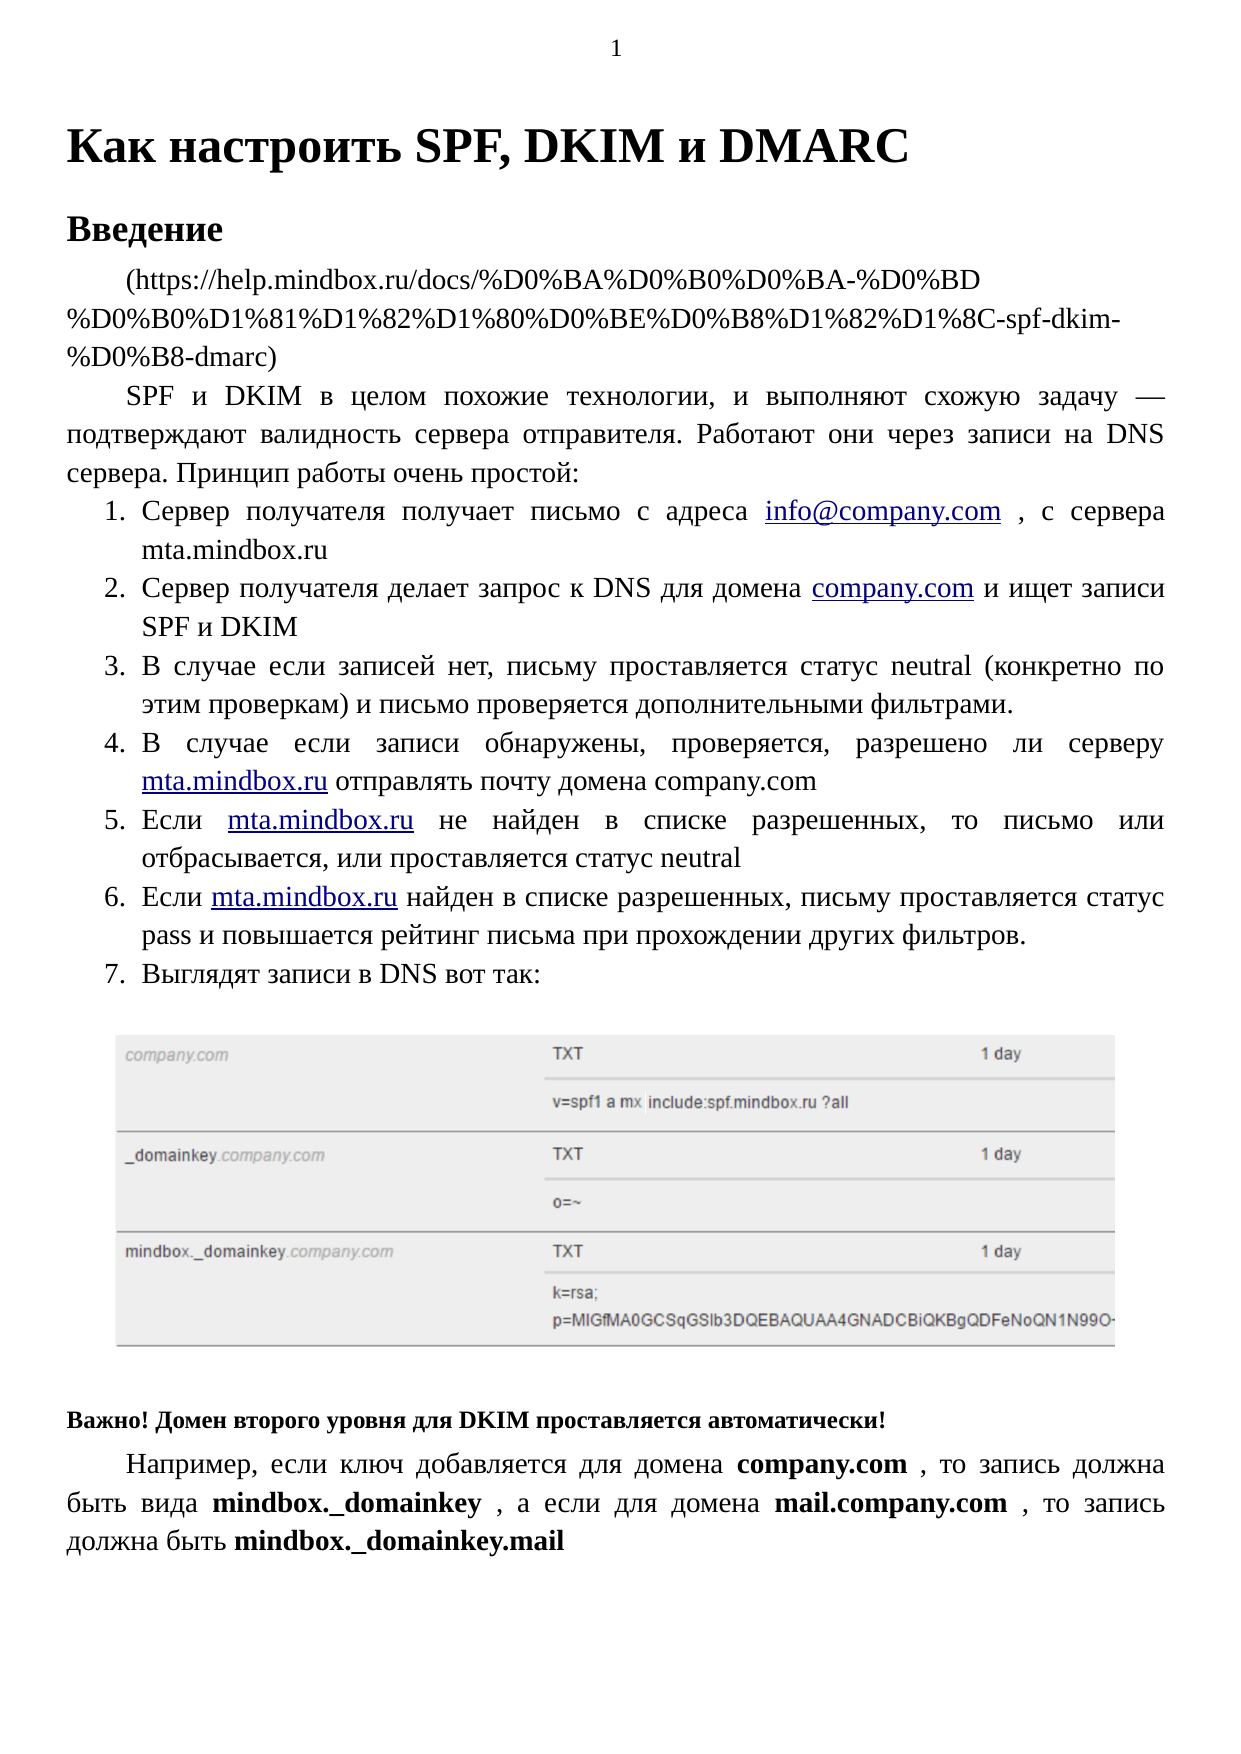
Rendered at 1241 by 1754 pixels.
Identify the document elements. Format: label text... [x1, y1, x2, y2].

text (https://help.mindbox.ru/docs/%D0%BA%D0%B0%D0%BA-%D0%BD%D0%B0%D1%81%D1%82%D1%80%D0%BE%D0%B8%D1%82%D1%8C-spf-dkim-%D0%B8-dmarc) [66, 262, 1165, 373]
list В случае если записи обнаружены, проверяется, разрешено ли серверу mta.mindbox.ru отправлять почту домена company.com [104, 725, 1165, 797]
subtitle Введение [66, 207, 1165, 250]
text Например, если ключ добавляется для домена company.com , то запись должна быть вида mindbox._domainkey , а если для домена mail.company.com , то запись должна быть mindbox._domainkey.mail [66, 1446, 1165, 1557]
list Сервер получателя получает письмо с адреса info@company.com , с сервера mta.mindbox.ru [104, 493, 1165, 566]
list В случае если записей нет, письму проставляется статус neutral (конкретно по этим проверкам) и письмо проверяется дополнительными фильтрами. [104, 648, 1165, 720]
list Если mta.mindbox.ru не найден в списке разрешенных, то письмо или отбрасывается, или проставляется статус neutral [104, 802, 1165, 874]
picture [113, 1033, 1118, 1349]
subtitle Важно! Домен второго уровня для DKIM проставляется автоматически! [66, 1405, 1165, 1434]
text SPF и DKIM в целом похожие технологии, и выполняют схожую задачу — подтверждают валидность сервера отправителя. Работают они через записи на DNS сервера. Принцип работы очень простой: [66, 378, 1165, 488]
list Выглядят записи в DNS вот так: [104, 956, 1165, 989]
subtitle Как настроить SPF, DKIM и DMARC [66, 116, 1165, 173]
list Сервер получателя делает запрос к DNS для домена company.com и ищет записи SPF и DKIM [104, 571, 1165, 643]
list Если mta.mindbox.ru найден в списке разрешенных, письму проставляется статус pass и повышается рейтинг письма при прохождении других фильтров. [104, 879, 1165, 951]
